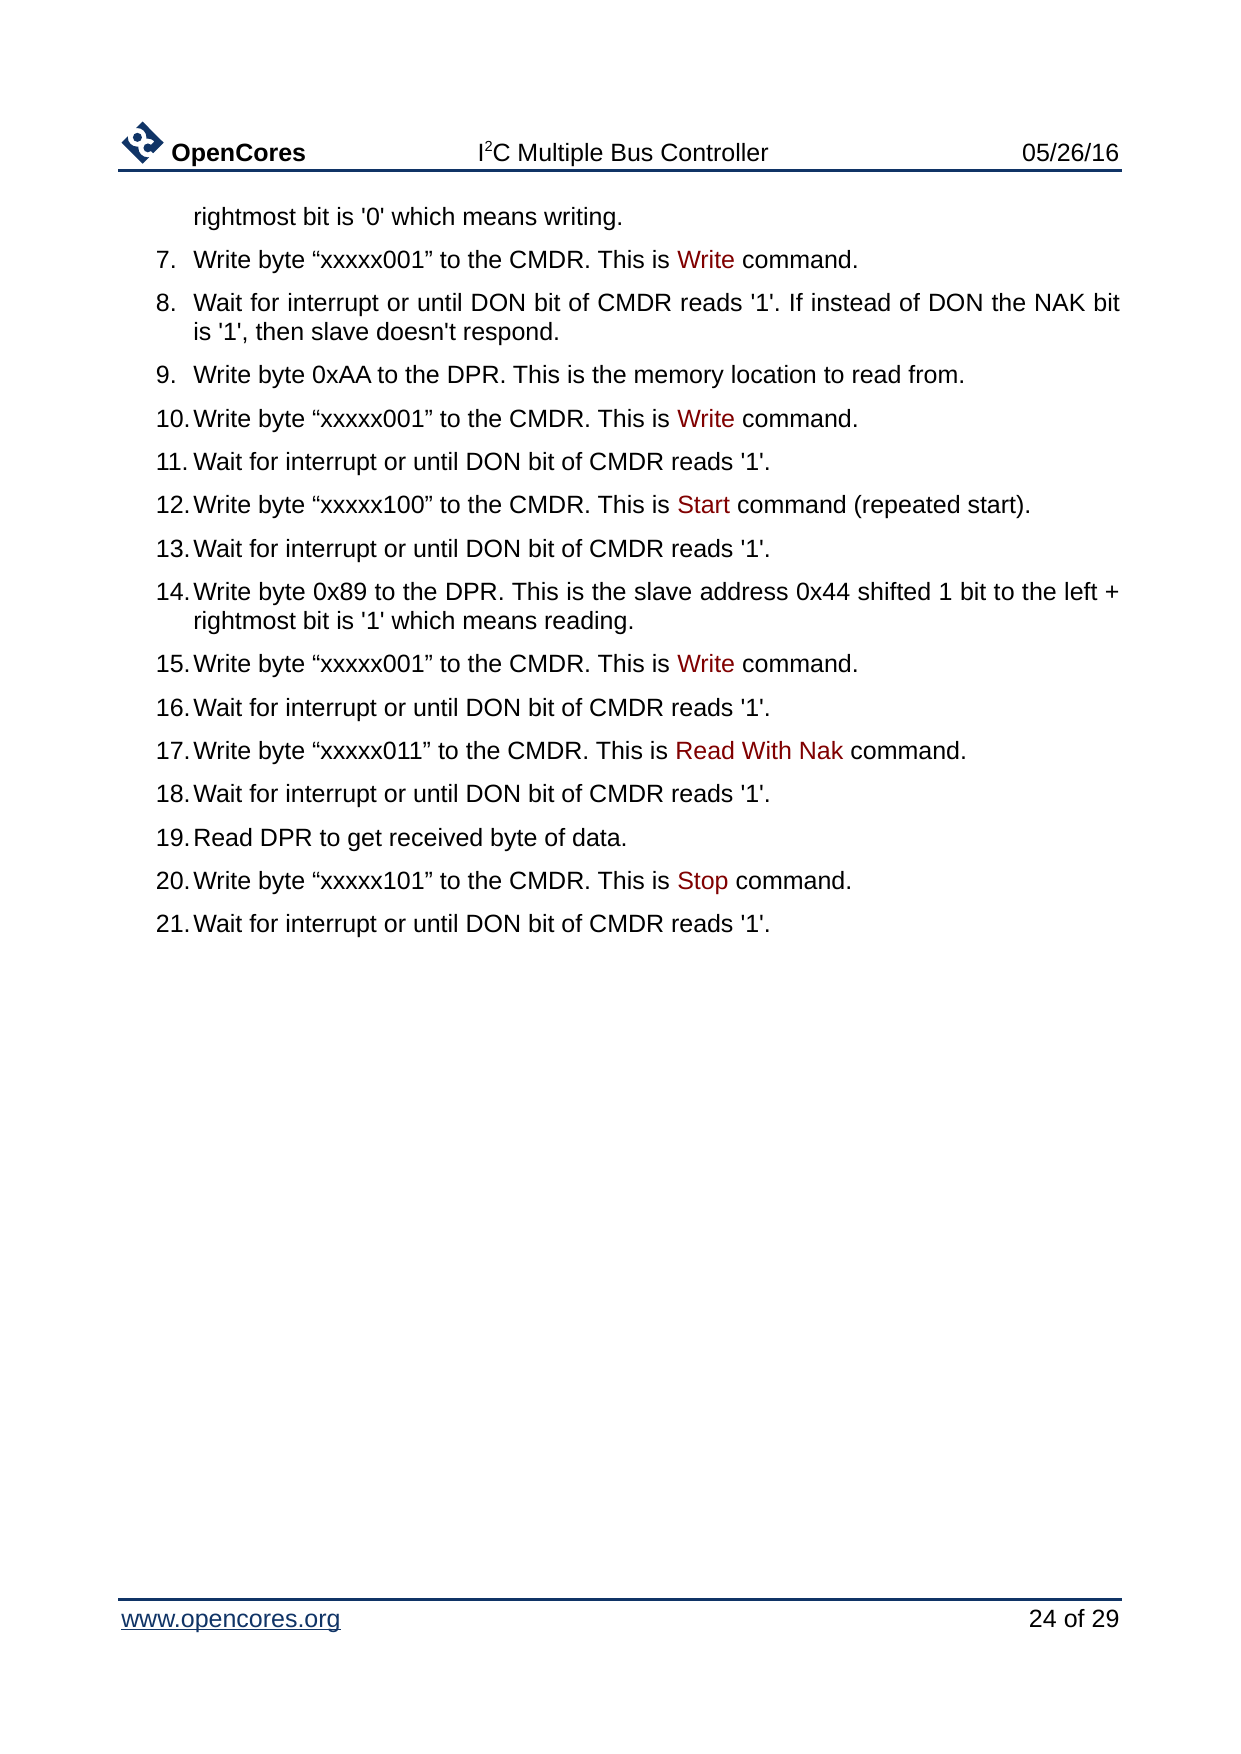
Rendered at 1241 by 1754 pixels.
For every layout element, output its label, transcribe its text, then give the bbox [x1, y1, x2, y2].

list Wait for interrupt or until DON bit of CMDR reads '1'. [156, 693, 1122, 721]
list Wait for interrupt or until DON bit of CMDR reads '1'. [156, 779, 1122, 808]
list Write byte 0xAA to the DPR. This is the memory location to read from. [156, 361, 1122, 389]
list Write byte “xxxxx101” to the CMDR. This is Stop command. [156, 866, 1122, 895]
list Wait for interrupt or until DON bit of CMDR reads '1'. [156, 447, 1122, 476]
list Write byte 0x89 to the DPR. This is the slave address 0x44 shifted 1 bit to the left + rightmost bit is '1' which means reading. [156, 577, 1122, 635]
list Write byte “xxxxx001” to the CMDR. This is Write command. [156, 404, 1122, 433]
list Write byte “xxxxx001” to the CMDR. This is Write command. [156, 245, 1122, 274]
list Write byte “xxxxx001” to the CMDR. This is Write command. [156, 649, 1122, 678]
list Write byte “xxxxx100” to the CMDR. This is Start command (repeated start). [156, 491, 1122, 519]
list rightmost bit is '0' which means writing. [156, 202, 1122, 231]
list Wait for interrupt or until DON bit of CMDR reads '1'. [156, 909, 1122, 938]
list Wait for interrupt or until DON bit of CMDR reads '1'. [156, 534, 1122, 563]
list Read DPR to get received byte of data. [156, 823, 1122, 851]
list Write byte “xxxxx011” to the CMDR. This is Read With Nak command. [156, 736, 1122, 765]
list Wait for interrupt or until DON bit of CMDR reads '1'. If instead of DON the NAK bit is '1', then slave doesn't respond. [156, 288, 1122, 346]
